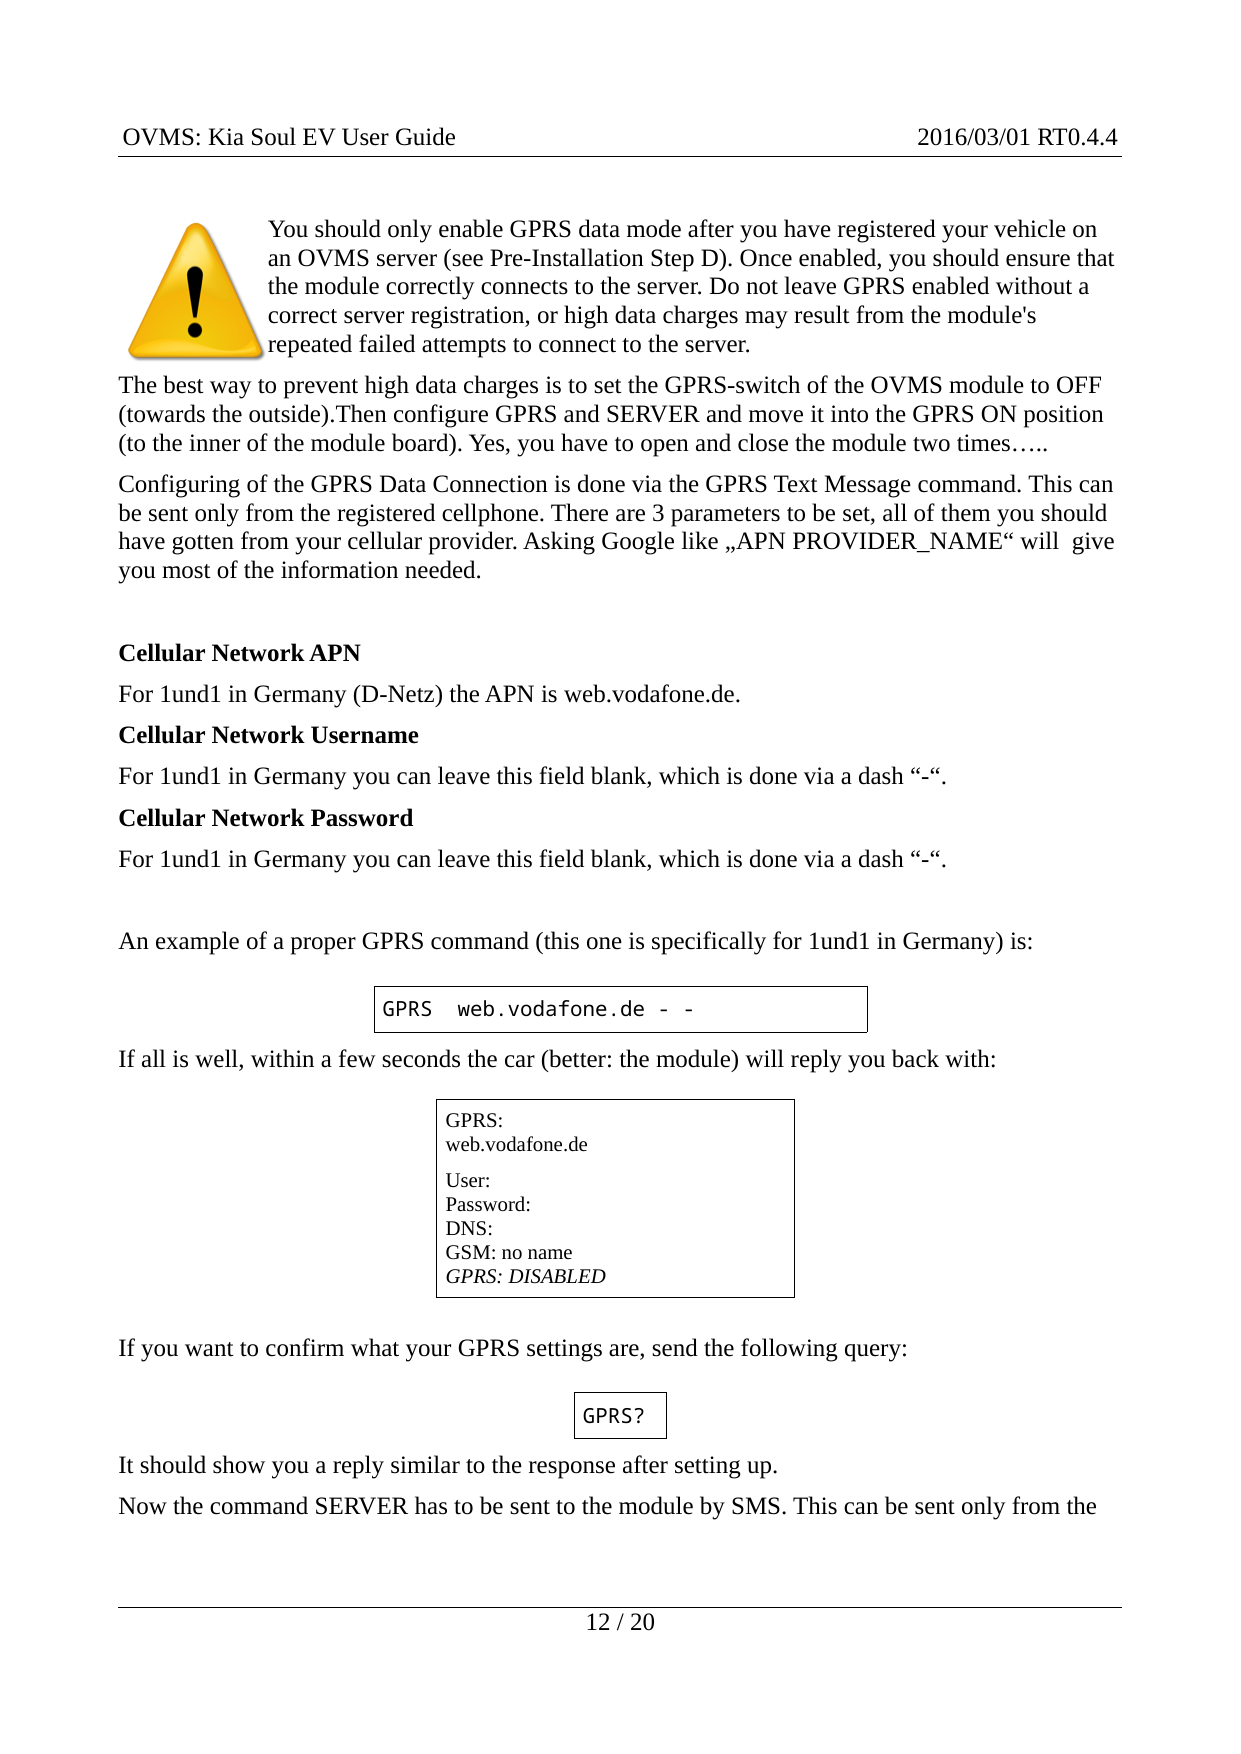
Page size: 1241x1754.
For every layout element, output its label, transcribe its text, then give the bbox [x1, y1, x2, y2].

text Cellular Network Password [118, 803, 1122, 831]
text For 1und1 in Germany you can leave this field blank, which is done via a dash “-“. [118, 844, 1122, 873]
text An example of a proper GPRS command (this one is specifically for 1und1 in Germany) is: [118, 926, 1122, 955]
text If you want to confirm what your GPRS settings are, send the following query: [118, 1333, 1122, 1361]
text It should show you a reply similar to the response after setting up. [118, 1374, 1122, 1479]
text Cellular Network Username [118, 720, 1122, 749]
text User: Password: DNS: GSM: no name GPRS: DISABLED [445, 1168, 785, 1288]
text If all is well, within a few seconds the car (better: the module) will reply you back with: [118, 968, 1122, 1073]
text Now the command SERVER has to be sent to the module by SMS. This can be sent only from the [118, 1491, 1122, 1520]
text For 1und1 in Germany (D-Netz) the APN is web.vodafone.de. [118, 679, 1122, 708]
text The best way to prevent high data charges is to set the GPRS-switch of the OVMS module to OFF (towards the outside).Then configure GPRS and SERVER and move it into the GPRS ON position (to the inner of the module board). Yes, you have to open and close the module two times….. [118, 370, 1122, 456]
text GPRS? [583, 1401, 658, 1429]
text GPRS: web.vodafone.de [445, 1107, 785, 1156]
text Configuring of the GPRS Data Connection is done via the GPRS Text Message command. This can be sent only from the registered cellphone. There are 3 parameters to be set, all of them you should have gotten from your cellular provider. Asking Google like „APN PROVIDER_NAME“ will give you most of the information needed. [118, 469, 1122, 584]
text GPRS web.vodafone.de - - [382, 994, 858, 1023]
text You should only enable GPRS data mode after you have registered your vehicle on an OVMS server (see Pre-Installation Step D). Once enabled, you should ensure that the module correctly connects to the server. Do not leave GPRS enabled without a correct server registration, or high data charges may result from the module's repeated failed attempts to connect to the server. [118, 214, 1122, 358]
text For 1und1 in Germany you can leave this field blank, which is done via a dash “-“. [118, 761, 1122, 790]
text Cellular Network APN [118, 638, 1122, 666]
picture [126, 221, 268, 364]
